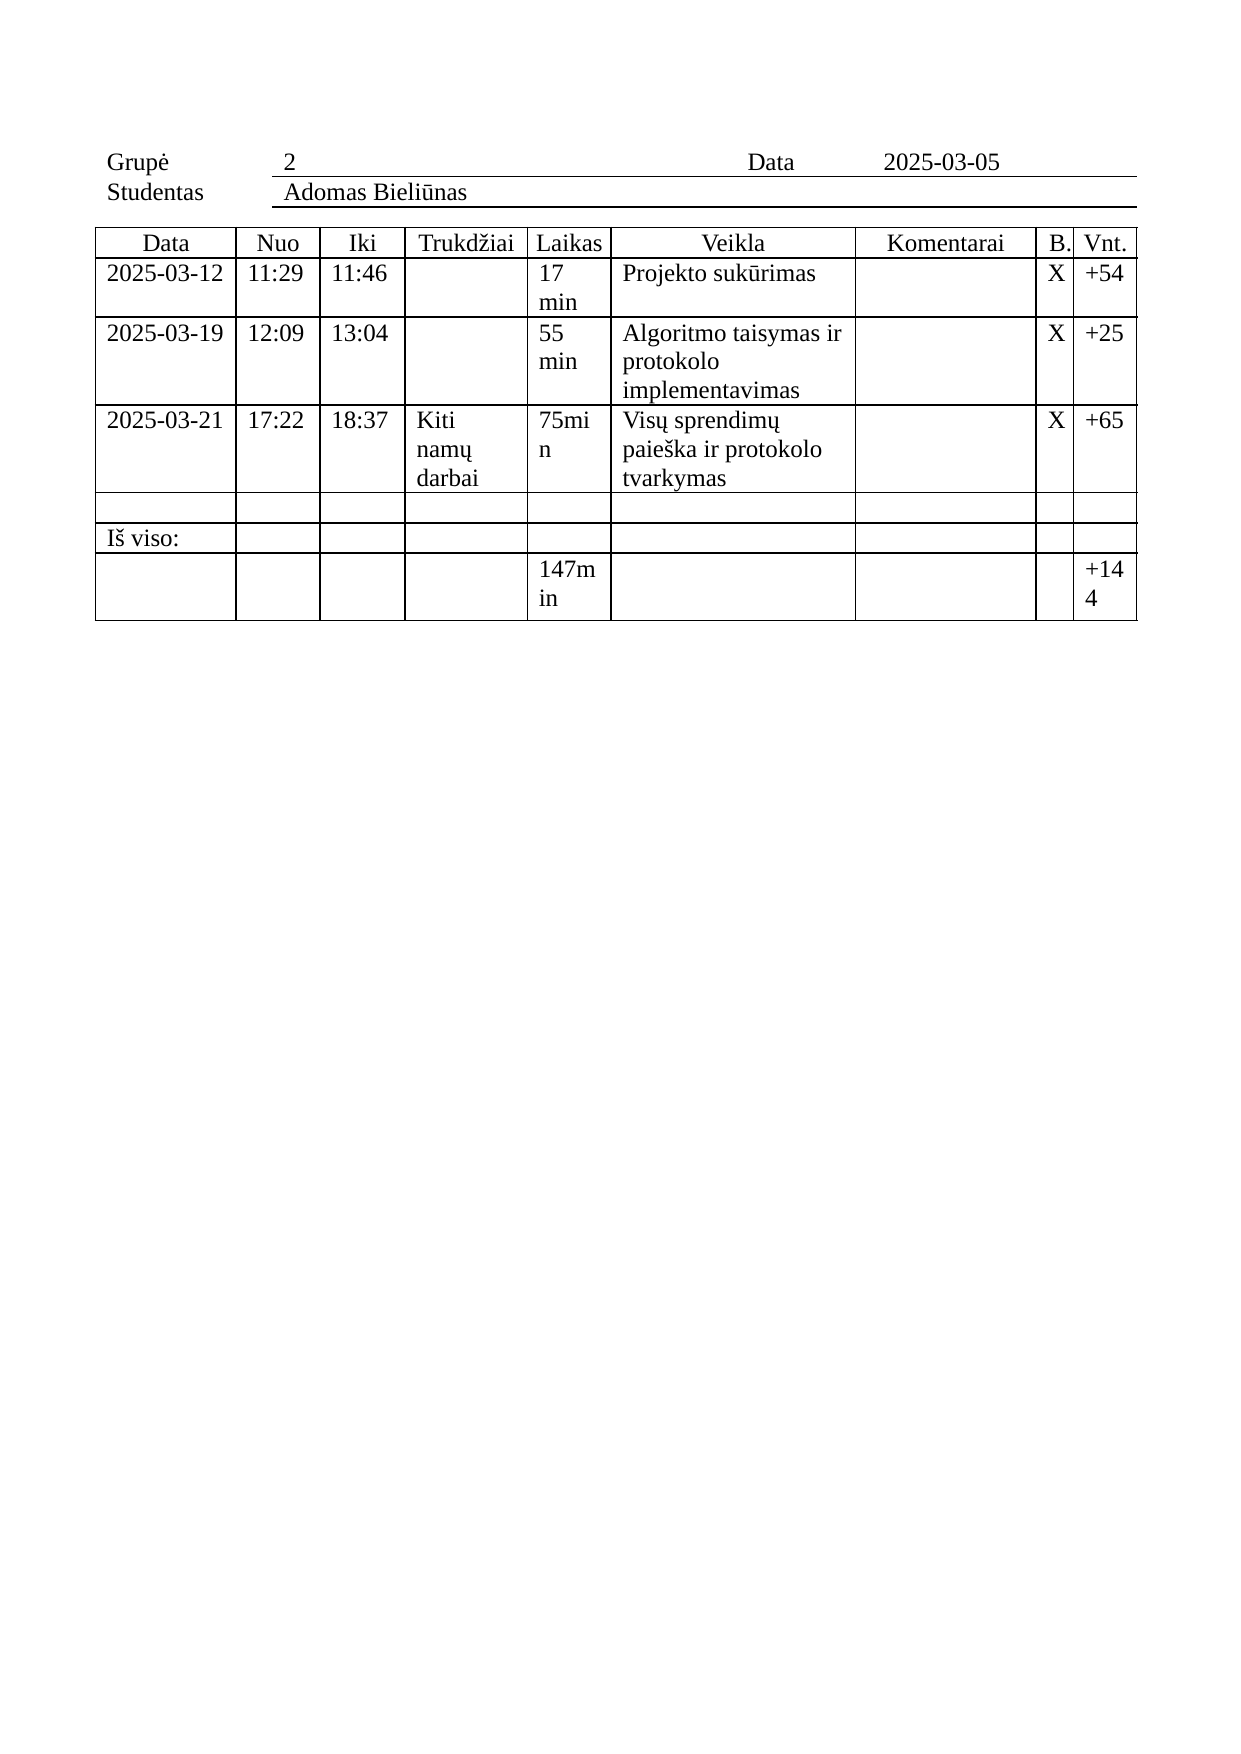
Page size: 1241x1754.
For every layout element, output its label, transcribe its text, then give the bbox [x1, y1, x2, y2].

table_cell [321, 524, 404, 552]
table_cell [856, 524, 1035, 552]
table_cell +144 [1074, 554, 1136, 619]
table_header Grupė [95, 147, 272, 176]
table_cell [237, 493, 319, 522]
table_cell 18:37 [321, 406, 404, 492]
table_cell +54 [1074, 259, 1136, 316]
table_cell [528, 493, 610, 522]
table_cell X [1037, 318, 1073, 404]
table_header 2025-03-05 [872, 147, 1137, 176]
table_cell Komentarai [856, 228, 1035, 257]
table_cell X [1037, 259, 1073, 316]
table_cell 55 min [528, 318, 610, 404]
table_cell [856, 406, 1035, 492]
table_cell [612, 554, 855, 619]
table_cell [1074, 493, 1136, 522]
table_cell 2025-03-19 [96, 318, 235, 404]
table_cell X [1037, 406, 1073, 492]
table_cell [612, 493, 855, 522]
table_cell Data [96, 228, 235, 257]
table_cell Vnt. [1074, 228, 1136, 257]
table_cell [406, 493, 527, 522]
table_cell [406, 524, 527, 552]
table_cell Kiti namų darbai [406, 406, 527, 492]
table_cell [856, 554, 1035, 619]
table_cell Nuo [237, 228, 319, 257]
table_cell [1037, 554, 1073, 619]
table_cell [1074, 524, 1136, 552]
table_cell [612, 524, 855, 552]
table_cell [1037, 493, 1073, 522]
table_cell [856, 318, 1035, 404]
table_cell [95, 206, 1137, 227]
table_cell Trukdžiai [406, 228, 527, 257]
table_cell [406, 259, 527, 316]
table_cell Iš viso: [96, 524, 235, 552]
table_cell [237, 524, 319, 552]
table_cell 2025-03-21 [96, 406, 235, 492]
table_cell Veikla [612, 228, 855, 257]
table_cell Studentas [95, 176, 272, 206]
table_cell 2025-03-12 [96, 259, 235, 316]
table_cell [406, 554, 527, 619]
table_cell Iki [321, 228, 404, 257]
table_cell +65 [1074, 406, 1136, 492]
table_cell 147min [528, 554, 610, 619]
table_cell [321, 554, 404, 619]
table_cell [856, 259, 1035, 316]
table_cell [856, 493, 1035, 522]
table_cell [96, 554, 235, 619]
table_cell Laikas [528, 228, 610, 257]
table_cell [237, 554, 319, 619]
table_cell 13:04 [321, 318, 404, 404]
table_cell Visų sprendimų paieška ir protokolo tvarkymas [612, 406, 855, 492]
table_header Data [736, 147, 872, 176]
table_cell 11:29 [237, 259, 319, 316]
table_cell [1037, 524, 1073, 552]
table_cell Adomas Bieliūnas [272, 177, 1137, 206]
table_cell [96, 493, 235, 522]
table_header 2 [272, 147, 736, 176]
table_cell B. [1037, 228, 1073, 257]
table_cell [321, 493, 404, 522]
table_cell 12:09 [237, 318, 319, 404]
table_cell 17:22 [237, 406, 319, 492]
table_cell [528, 524, 610, 552]
table_cell [406, 318, 527, 404]
table_cell Algoritmo taisymas ir protokolo implementavimas [612, 318, 855, 404]
table_cell +25 [1074, 318, 1136, 404]
table_cell Projekto sukūrimas [612, 259, 855, 316]
table_cell 75min [528, 406, 610, 492]
table_cell 11:46 [321, 259, 404, 316]
table_cell 17 min [528, 259, 610, 316]
